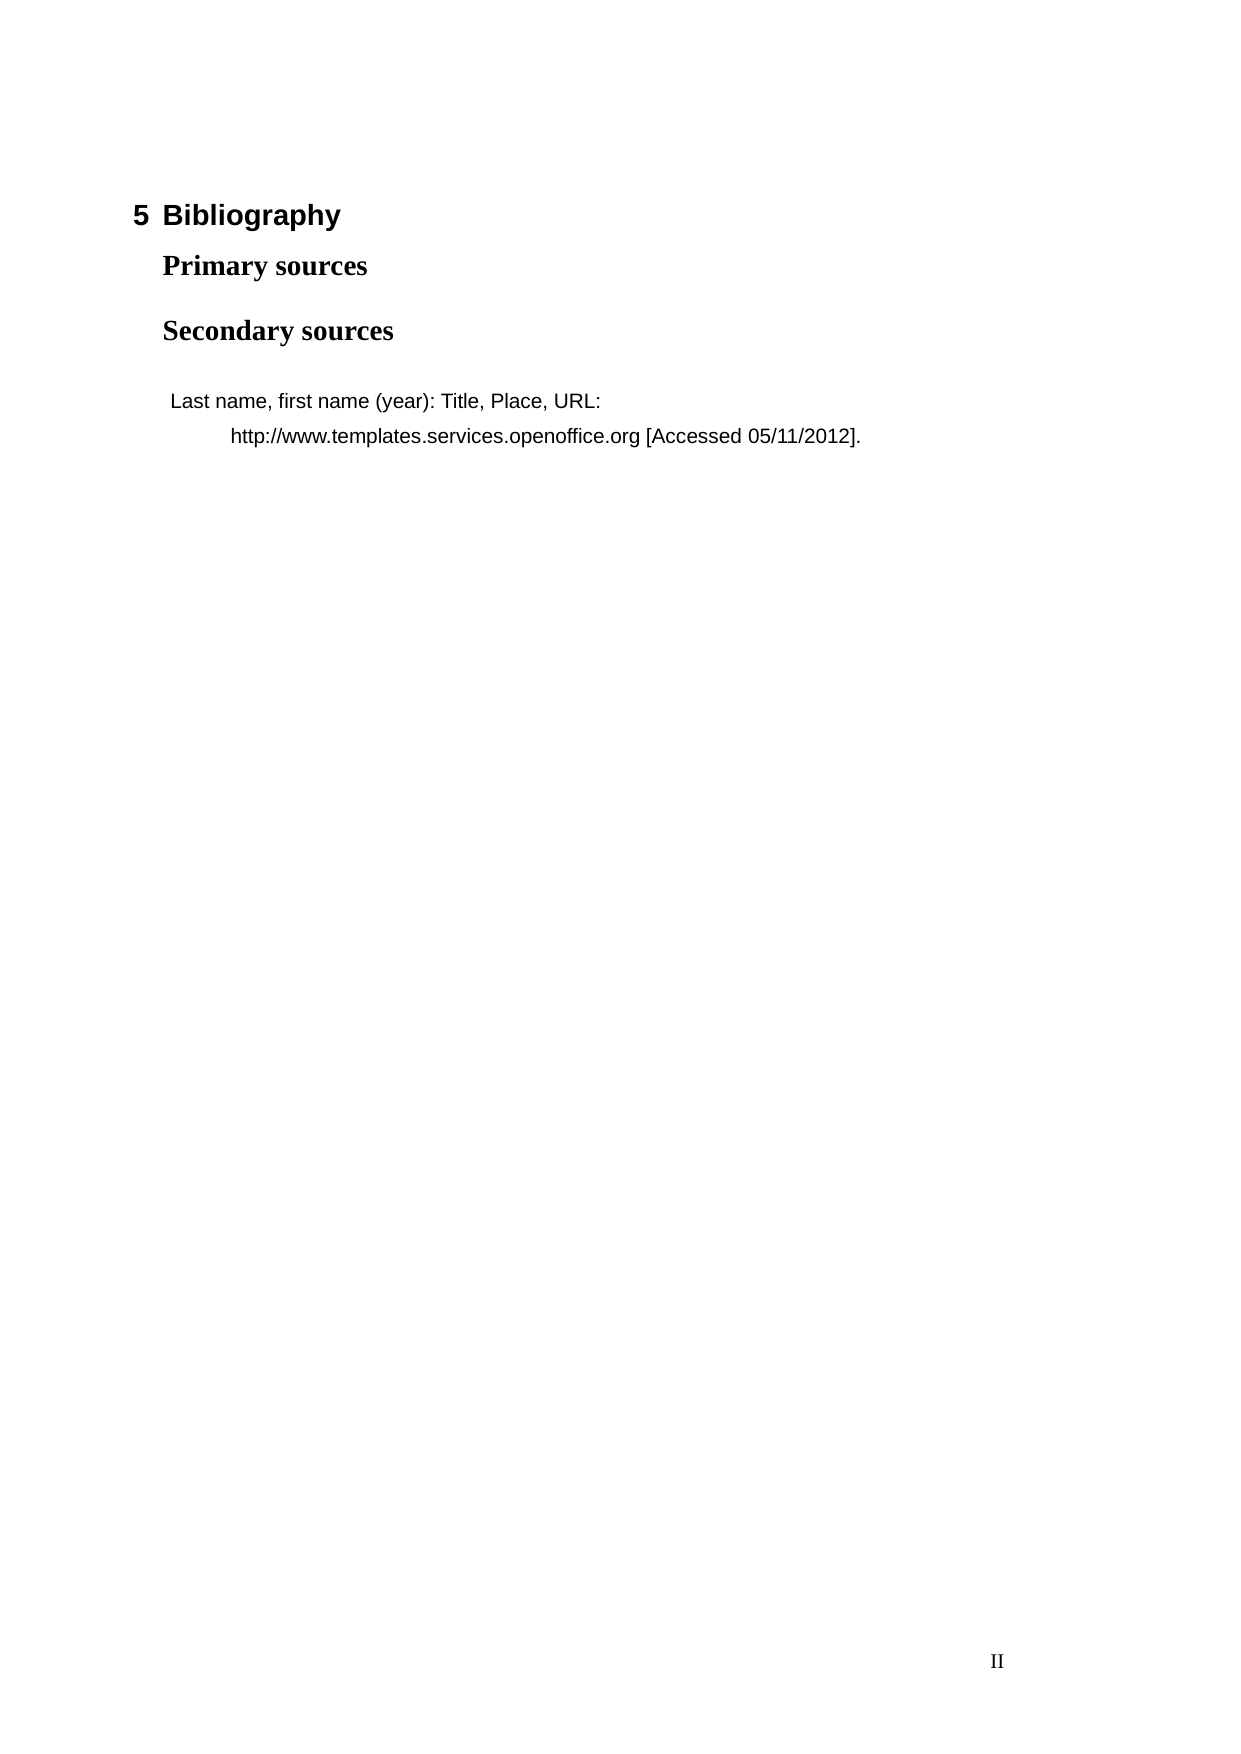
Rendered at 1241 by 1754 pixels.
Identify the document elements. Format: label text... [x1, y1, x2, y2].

text Last name, first name (year): Title, Place, URL: http://www.templates.services.openoffice.org [Accessed 05/11/2012]. [170, 390, 1004, 448]
text Secondary sources [133, 314, 1004, 346]
text Primary sources [133, 249, 1004, 282]
subtitle Bibliography [133, 198, 1004, 231]
